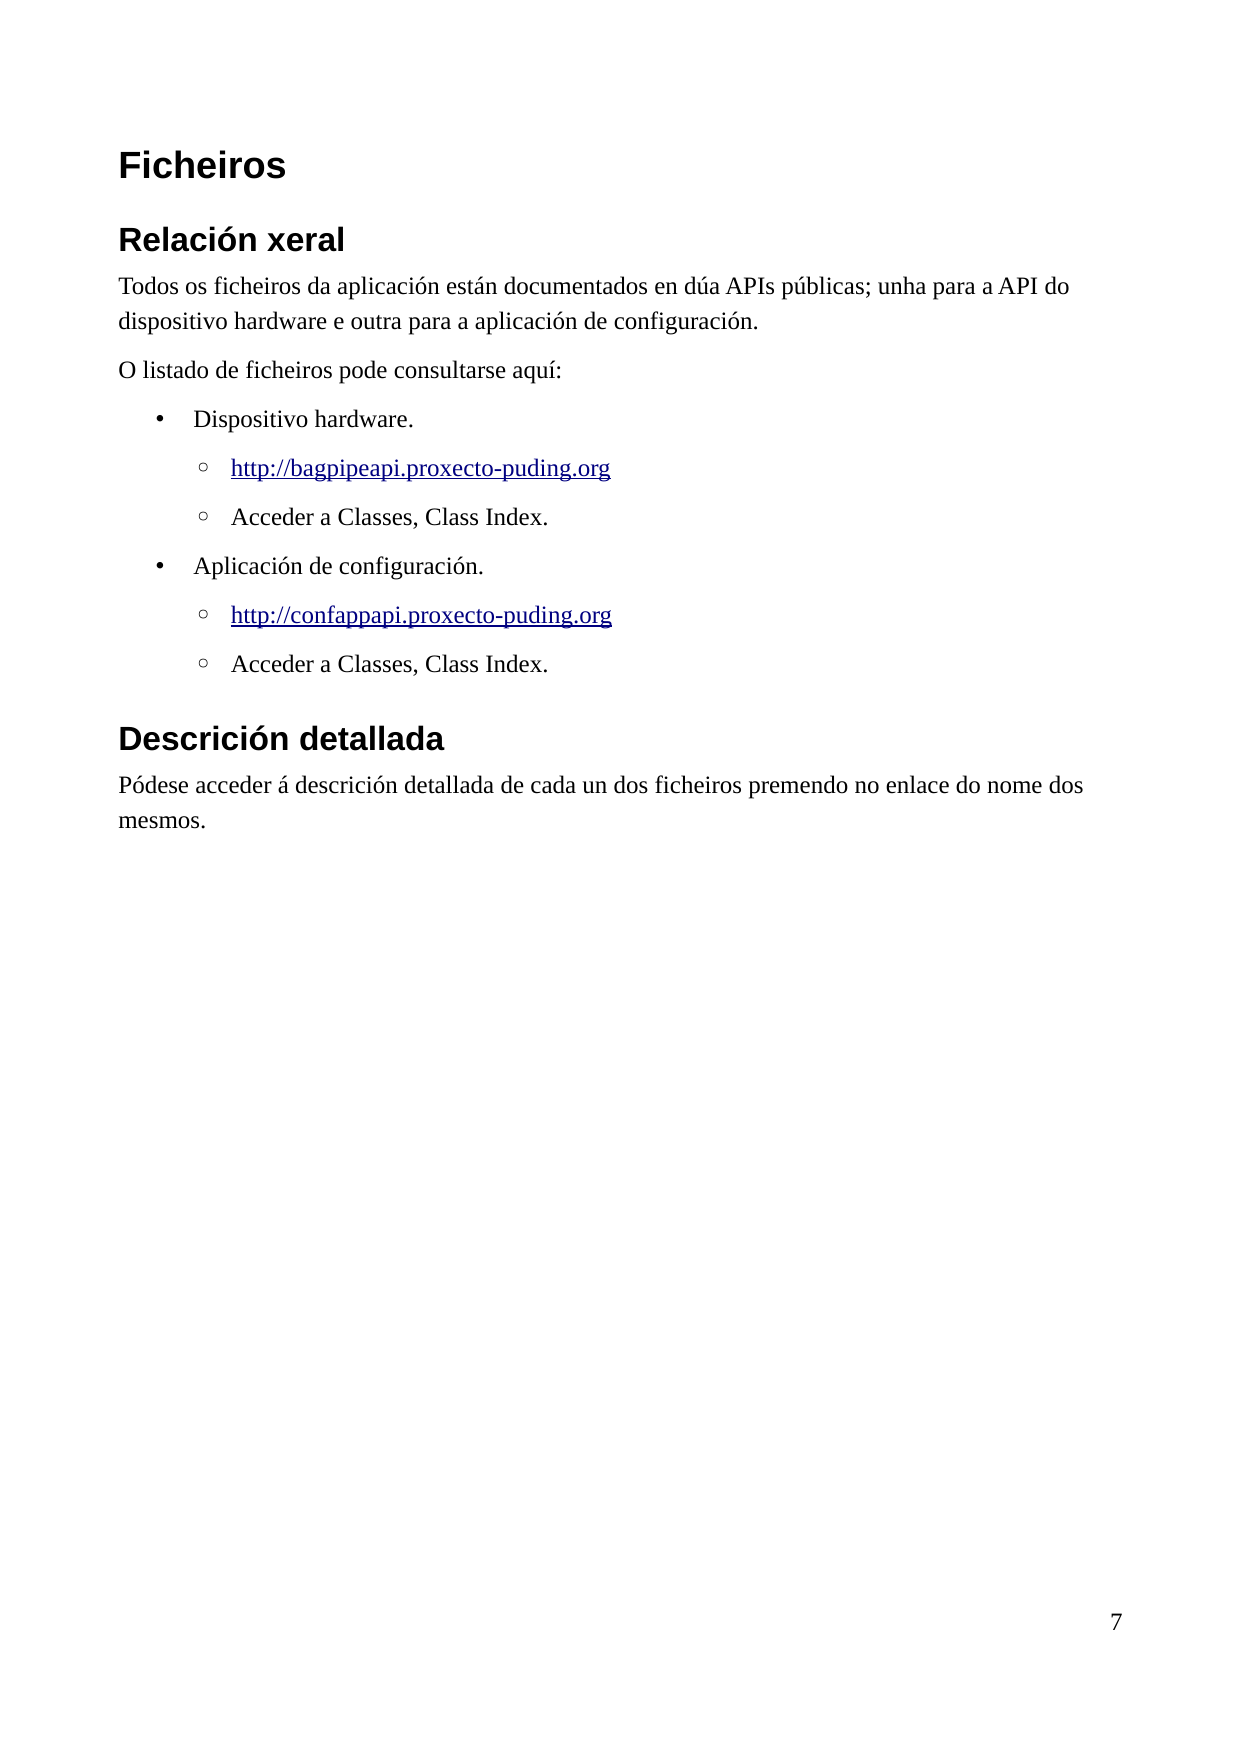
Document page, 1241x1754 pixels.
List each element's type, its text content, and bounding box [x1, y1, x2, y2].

subtitle Relación xeral [118, 220, 1122, 259]
subtitle Ficheiros [118, 143, 1122, 187]
text Todos os ficheiros da aplicación están documentados en dúa APIs públicas; unha para a API do dispositivo hardware e outra para a aplicación de configuración. [118, 271, 1122, 334]
list http://bagpipeapi.proxecto-puding.org [193, 453, 1122, 482]
text Pódese acceder á descrición detallada de cada un dos ficheiros premendo no enlace do nome dos mesmos. [118, 770, 1122, 833]
subtitle Descrición detallada [118, 719, 1122, 758]
text O listado de ficheiros pode consultarse aquí: [118, 355, 1122, 383]
list Acceder a Classes, Class Index. [193, 649, 1122, 678]
list Dispositivo hardware. [156, 404, 1122, 433]
list Acceder a Classes, Class Index. [193, 502, 1122, 531]
list Aplicación de configuración. [156, 551, 1122, 580]
list http://confappapi.proxecto-puding.org [193, 600, 1122, 629]
